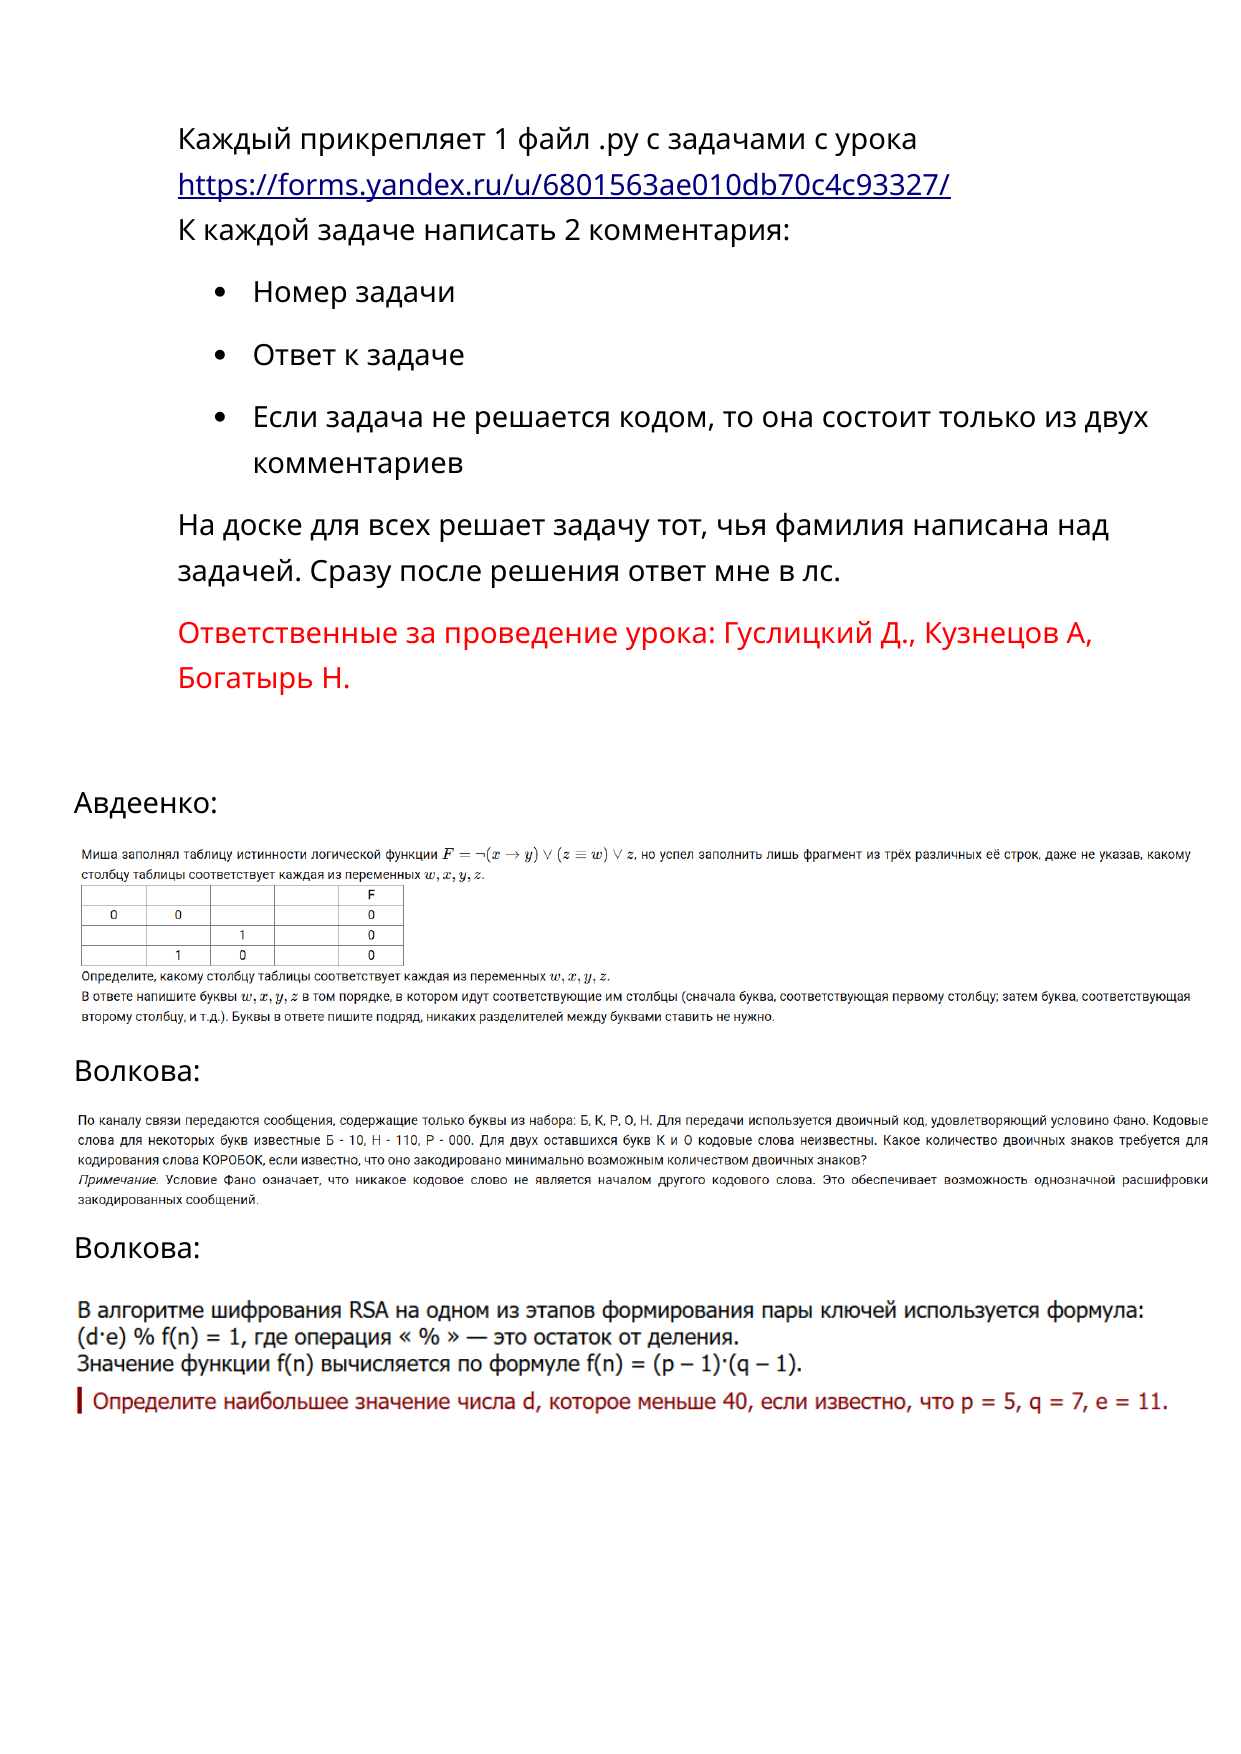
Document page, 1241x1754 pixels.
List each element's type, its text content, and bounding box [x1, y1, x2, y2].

text Волкова: [74, 1227, 1152, 1267]
list Ответ к задаче [215, 334, 1152, 374]
list Если задача не решается кодом, то она состоит только из двух комментариев [215, 396, 1152, 482]
text Каждый прикрепляет 1 файл .py с задачами с урока https://forms.yandex.ru/u/6801563ae010db70c4c93327/ К каждой задаче написать 2 комментария: [177, 118, 1152, 249]
text На доске для всех решает задачу тот, чья фамилия написана над задачей. Сразу после решения ответ мне в лс. [177, 504, 1152, 589]
text Волкова: [74, 1050, 1152, 1090]
list Номер задачи [215, 272, 1152, 311]
text Ответственные за проведение урока: Гуслицкий Д., Кузнецов А, Богатырь Н. [177, 612, 1152, 697]
text Авдеенко: [74, 782, 1152, 822]
